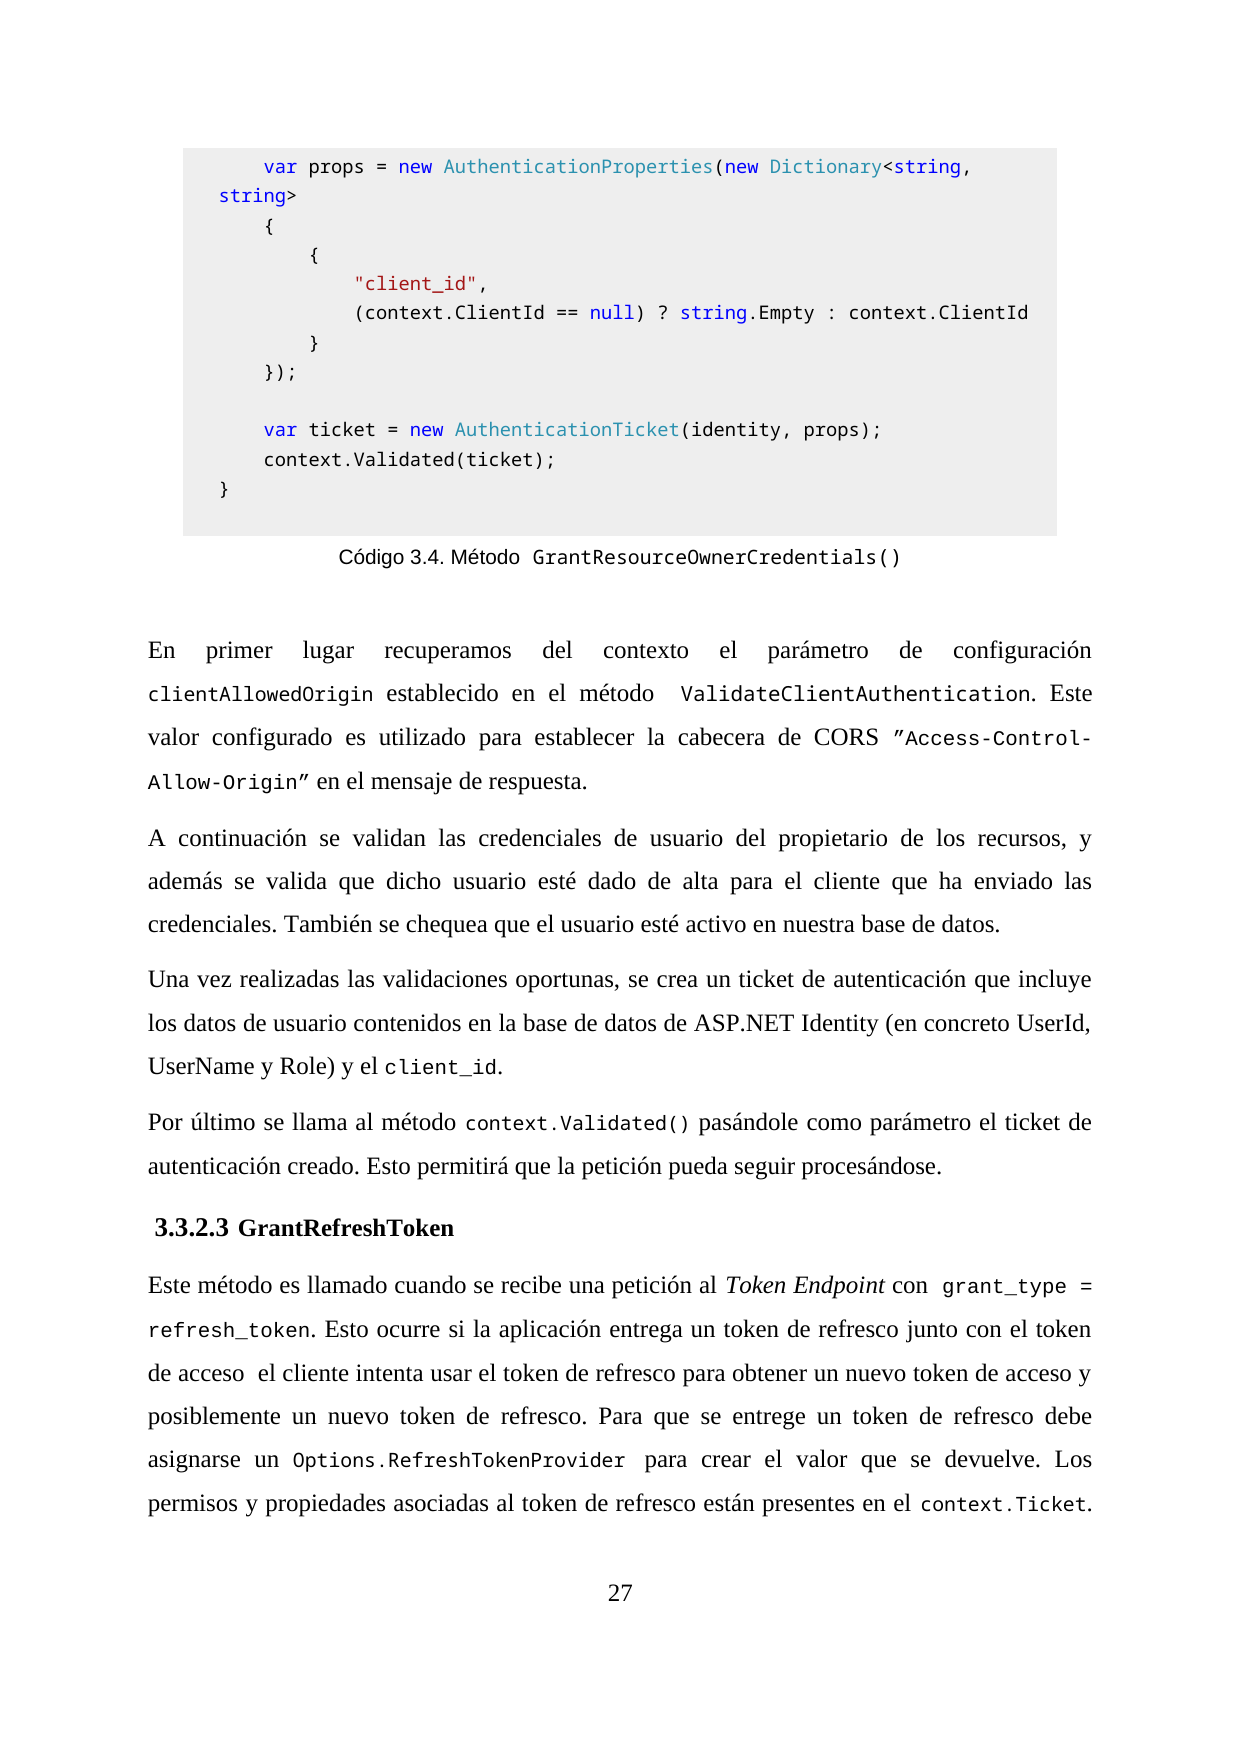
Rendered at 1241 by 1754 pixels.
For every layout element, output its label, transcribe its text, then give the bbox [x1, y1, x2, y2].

table_header var props = new AuthenticationProperties(new Dictionary<string, string> { { "client_id", (context.ClientId == null) ? string.Empty : context.ClientId } }); var ticket = new AuthenticationTicket(identity, props); context.Validated(ticket); } [183, 148, 1057, 536]
text Por último se llama al método context.Validated() pasándole como parámetro el ticket de autenticación creado. Esto permitirá que la petición pueda seguir procesándose. [148, 1107, 1093, 1180]
table_cell Código 3.4. Método GrantResourceOwnerCredentials() [183, 536, 1057, 576]
text Este método es llamado cuando se recibe una petición al Token Endpoint con grant_type = refresh_token. Esto ocurre si la aplicación entrega un token de refresco junto con el token de acceso el cliente intenta usar el token de refresco para obtener un nuevo token de acceso y posiblemente un nuevo token de refresco. Para que se entrege un token de refresco debe asignarse un Options.RefreshTokenProvider para crear el valor que se devuelve. Los permisos y propiedades asociadas al token de refresco están presentes en el context.Ticket. [148, 1270, 1093, 1517]
text Una vez realizadas las validaciones oportunas, se crea un ticket de autenticación que incluye los datos de usuario contenidos en la base de datos de ASP.NET Identity (en concreto UserId, UserName y Role) y el client_id. [148, 964, 1093, 1080]
text En primer lugar recuperamos del contexto el parámetro de configuración clientAllowedOrigin establecido en el método ValidateClientAuthentication. Este valor configurado es utilizado para establecer la cabecera de CORS ”Access-Control-Allow-Origin” en el mensaje de respuesta. [148, 635, 1093, 796]
subtitle GrantRefreshToken [148, 1211, 1093, 1242]
text A continuación se validan las credenciales de usuario del propietario de los recursos, y además se valida que dicho usuario esté dado de alta para el cliente que ha enviado las credenciales. También se chequea que el usuario esté activo en nuestra base de datos. [148, 823, 1093, 938]
